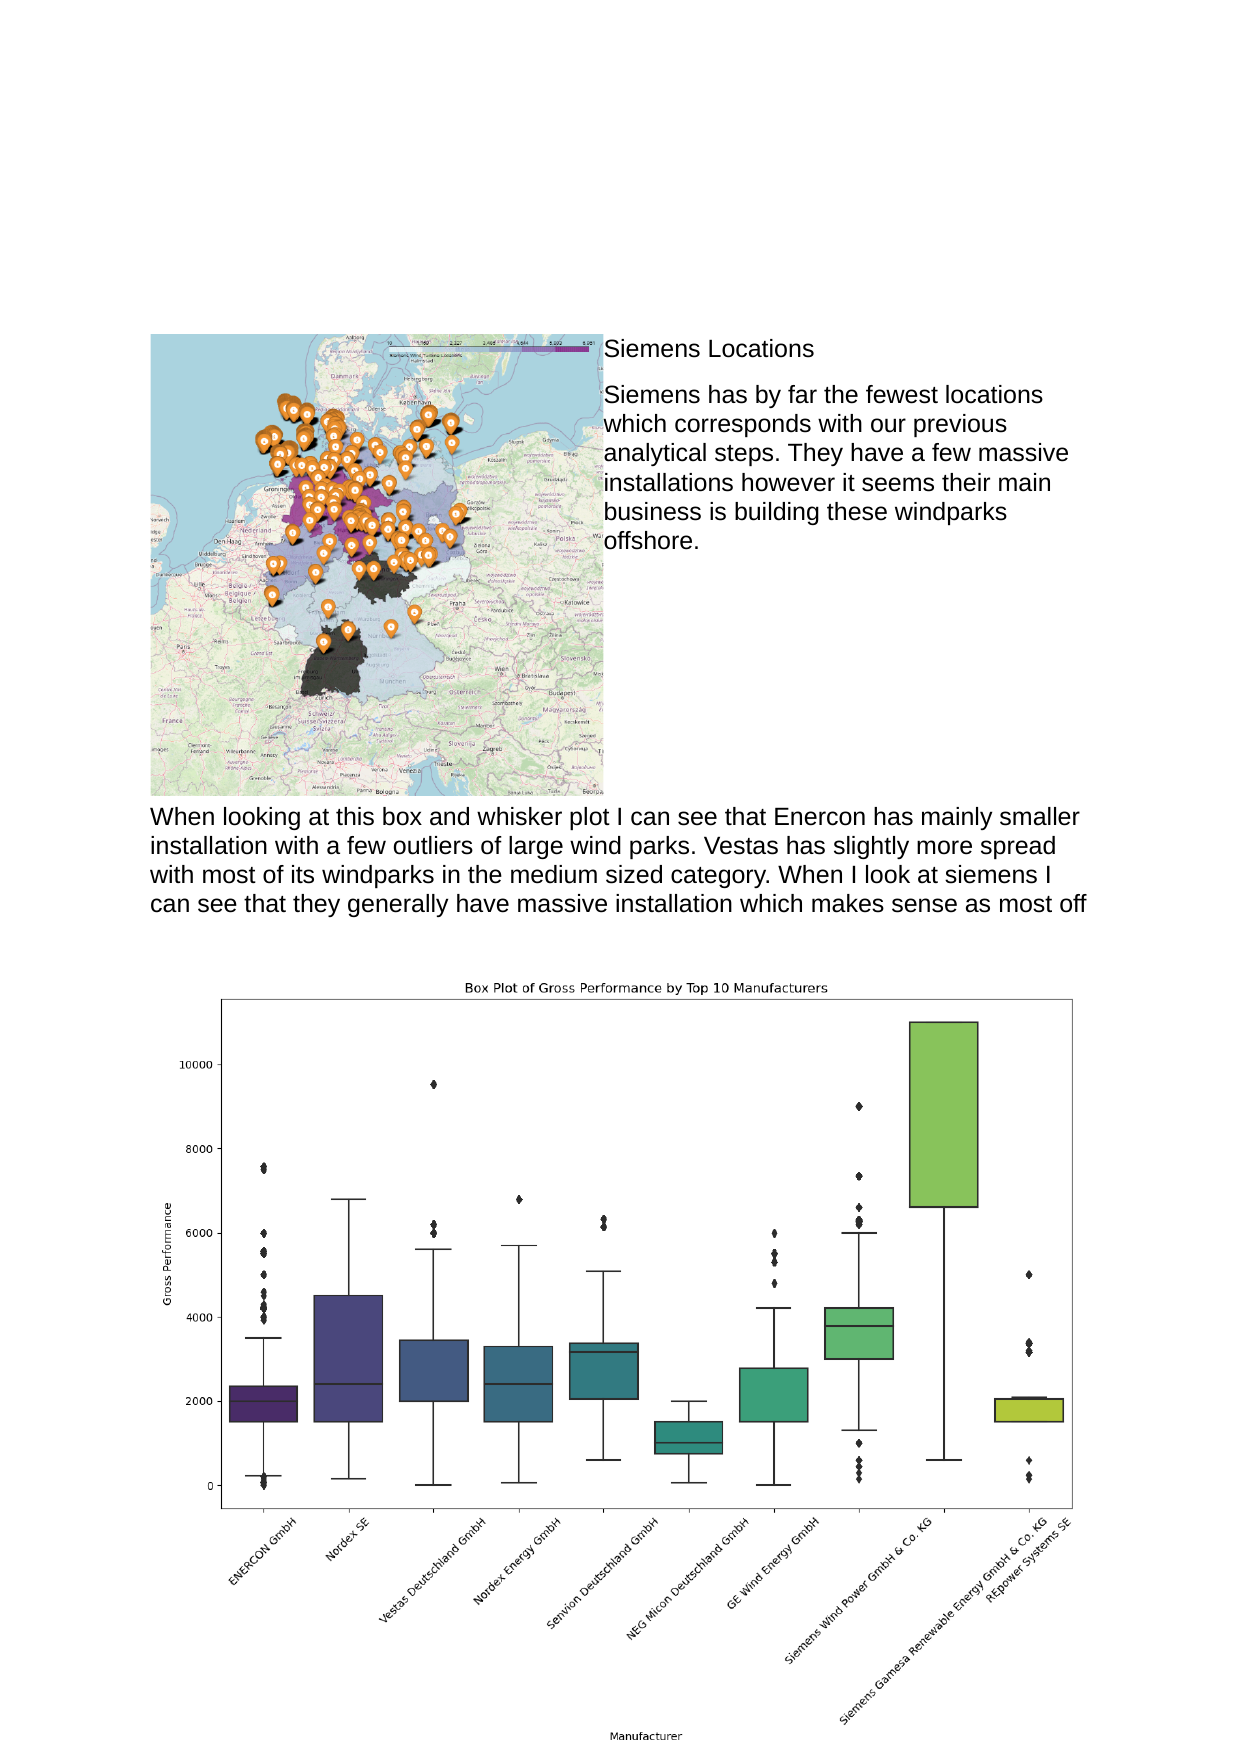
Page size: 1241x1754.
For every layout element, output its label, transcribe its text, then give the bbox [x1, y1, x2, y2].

text Siemens Locations [604, 334, 1090, 362]
text Siemens has by far the fewest locations which corresponds with our previous analytical steps. They have a few massive installations however it seems their main business is building these windparks offshore. [604, 380, 1090, 555]
text When looking at this box and whisker plot I can see that Enercon has mainly smaller installation with a few outliers of large wind parks. Vestas has slightly more spread with most of its windparks in the medium sized category. When I look at siemens I can see that they generally have massive installation which makes sense as most off [150, 802, 1090, 918]
